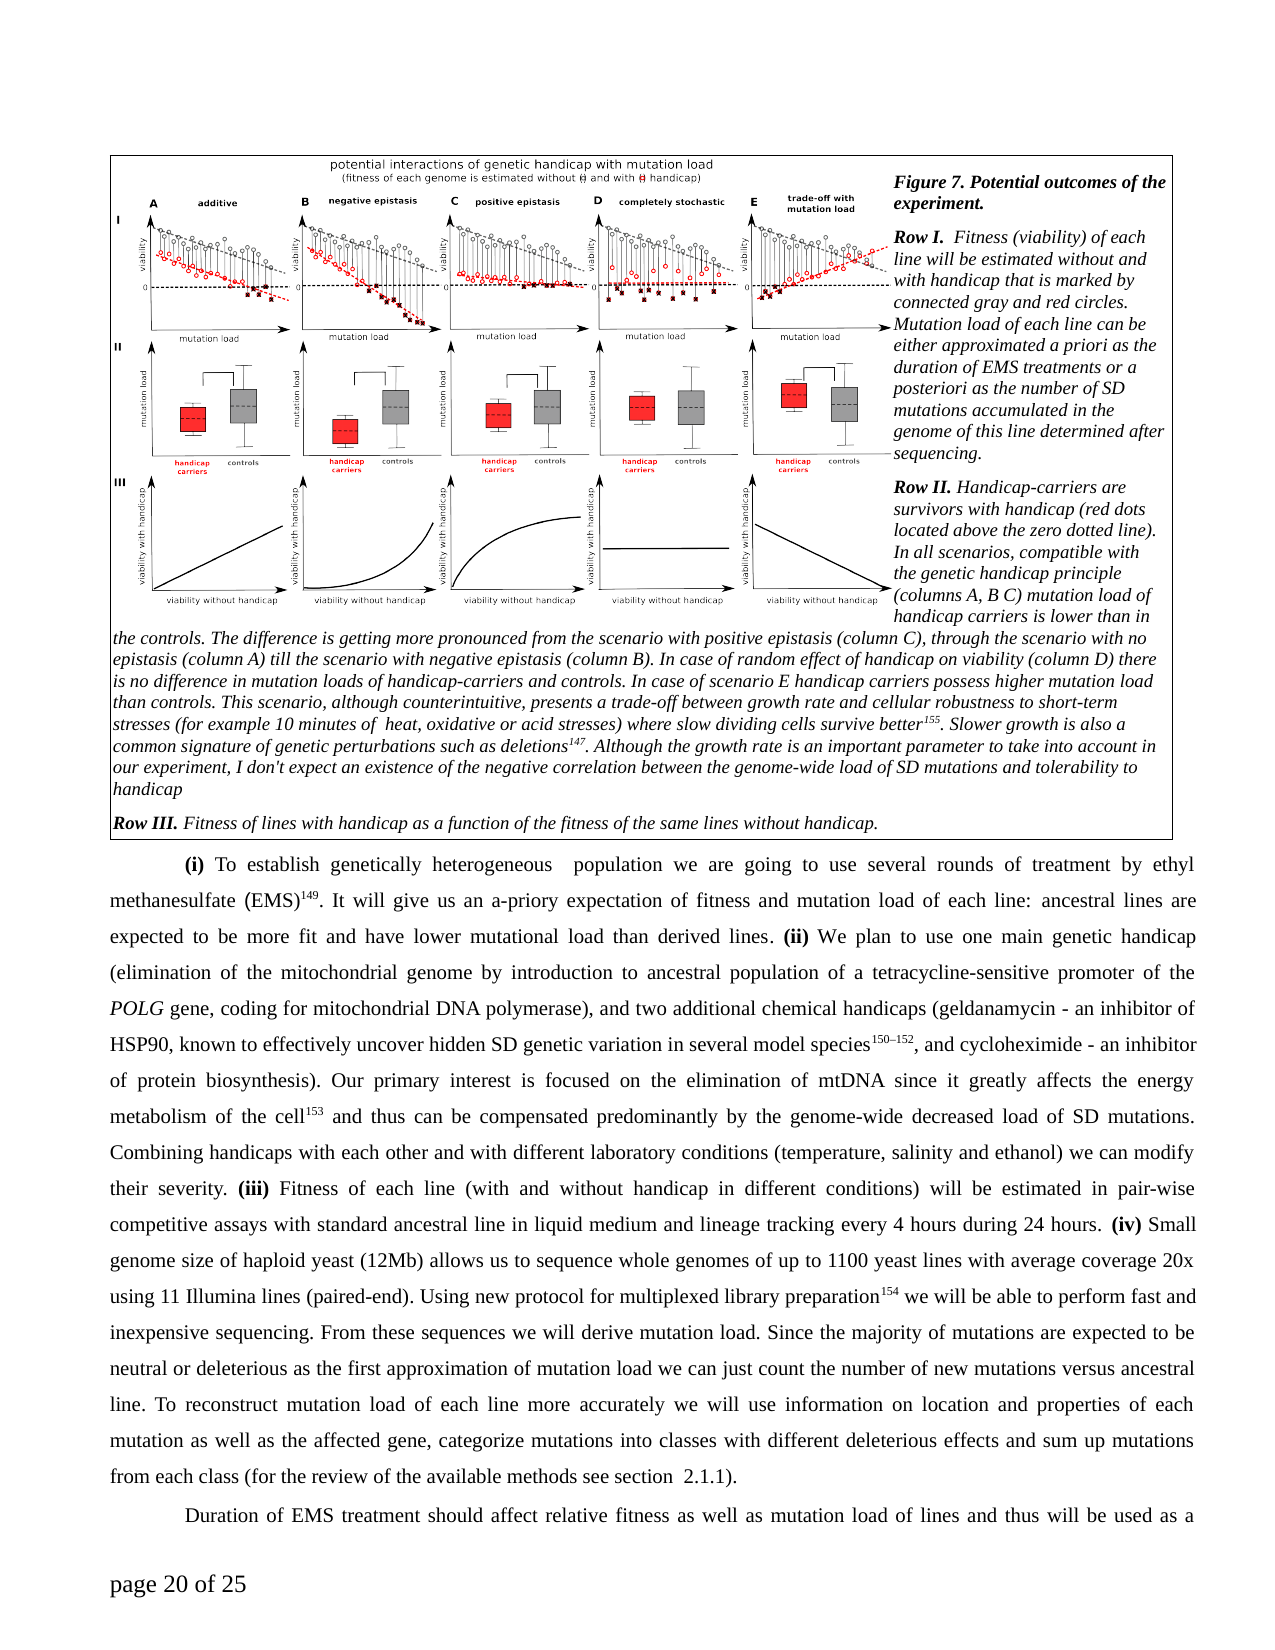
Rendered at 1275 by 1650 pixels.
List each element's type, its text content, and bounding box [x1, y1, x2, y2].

text Row II. Handicap-carriers are survivors with handicap (red dots located above the zero dotted line). In all scenarios, compatible with the genetic handicap principle (columns A, B C) mutation load of handicap carriers is lower than in the controls. The difference is getting more pronounced from the scenario with positive epistasis (column C), through the scenario with no epistasis (column A) till the scenario with negative epistasis (column B). In case of random effect of handicap on viability (column D) there is no difference in mutation loads of handicap-carriers and controls. In case of scenario E handicap carriers possess higher mutation load than controls. This scenario, although counterintuitive, presents a trade-off between growth rate and cellular robustness to short-term stresses (for example 10 minutes of heat, oxidative or acid stresses) where slow dividing cells survive better155⁠. Slower growth is also a common signature of genetic perturbations such as deletions147⁠. Although the growth rate is an important parameter to take into account in our experiment, I don't expect an existence of the negative correlation between the genome-wide load of SD mutations and tolerability to handicap [113, 476, 1169, 799]
text Row III. Fitness of lines with handicap as a function of the fitness of the same lines without handicap. [113, 812, 1169, 833]
picture [112, 158, 894, 608]
text Row I. Fitness (viability) of each line will be estimated without and with handicap that is marked by connected gray and red circles. Mutation load of each line can be either approximated a priori as the duration of EMS treatments or a posteriori as the number of SD mutations accumulated in the genome of this line determined after sequencing. [894, 226, 1169, 463]
text (i) To establish genetically heterogeneous population we are going to use several rounds of treatment by ethyl methanesulfate (EMS)149⁠. It will give us an a-priory expectation of fitness and mutation load of each line: ancestral lines are expected to be more fit and have lower mutational load than derived lines. (ii) We plan to use one main genetic handicap (elimination of the mitochondrial genome by introduction to ancestral population of a tetracycline-sensitive promoter of the POLG gene, coding for mitochondrial DNA polymerase), and two additional chemical handicaps (geldanamycin - an inhibitor of HSP90, known to effectively uncover hidden SD genetic variation in several model species150–152⁠, and cycloheximide - an inhibitor of protein biosynthesis). Our primary interest is focused on the elimination of mtDNA since it greatly affects the energy metabolism of the cell153⁠ and thus can be compensated predominantly by the genome-wide decreased load of SD mutations. Combining handicaps with each other and with different laboratory conditions (temperature, salinity and ethanol) we can modify their severity. (iii) Fitness of each line (with and without handicap in different conditions) will be estimated in pair-wise competitive assays with standard ancestral line in liquid medium and lineage tracking every 4 hours during 24 hours. (iv) Small genome size of haploid yeast (12Mb) allows us to sequence whole genomes of up to 1100 yeast lines with average coverage 20x using 11 Illumina lines (paired-end). Using new protocol for multiplexed library preparation154⁠ we will be able to perform fast and inexpensive sequencing. From these sequences we will derive mutation load. Since the majority of mutations are expected to be neutral or deleterious as the first approximation of mutation load we can just count the number of new mutations versus ancestral line. To reconstruct mutation load of each line more accurately we will use information on location and properties of each mutation as well as the affected gene, categorize mutations into classes with different deleterious effects and sum up mutations from each class (for the review of the available methods see section 2.1.1). [109, 156, 1197, 1488]
text Figure 7. Potential outcomes of the experiment. [894, 171, 1169, 214]
text Duration of EMS treatment should affect relative fitness as well as mutation load of lines and thus will be used as a [109, 1503, 1197, 1527]
